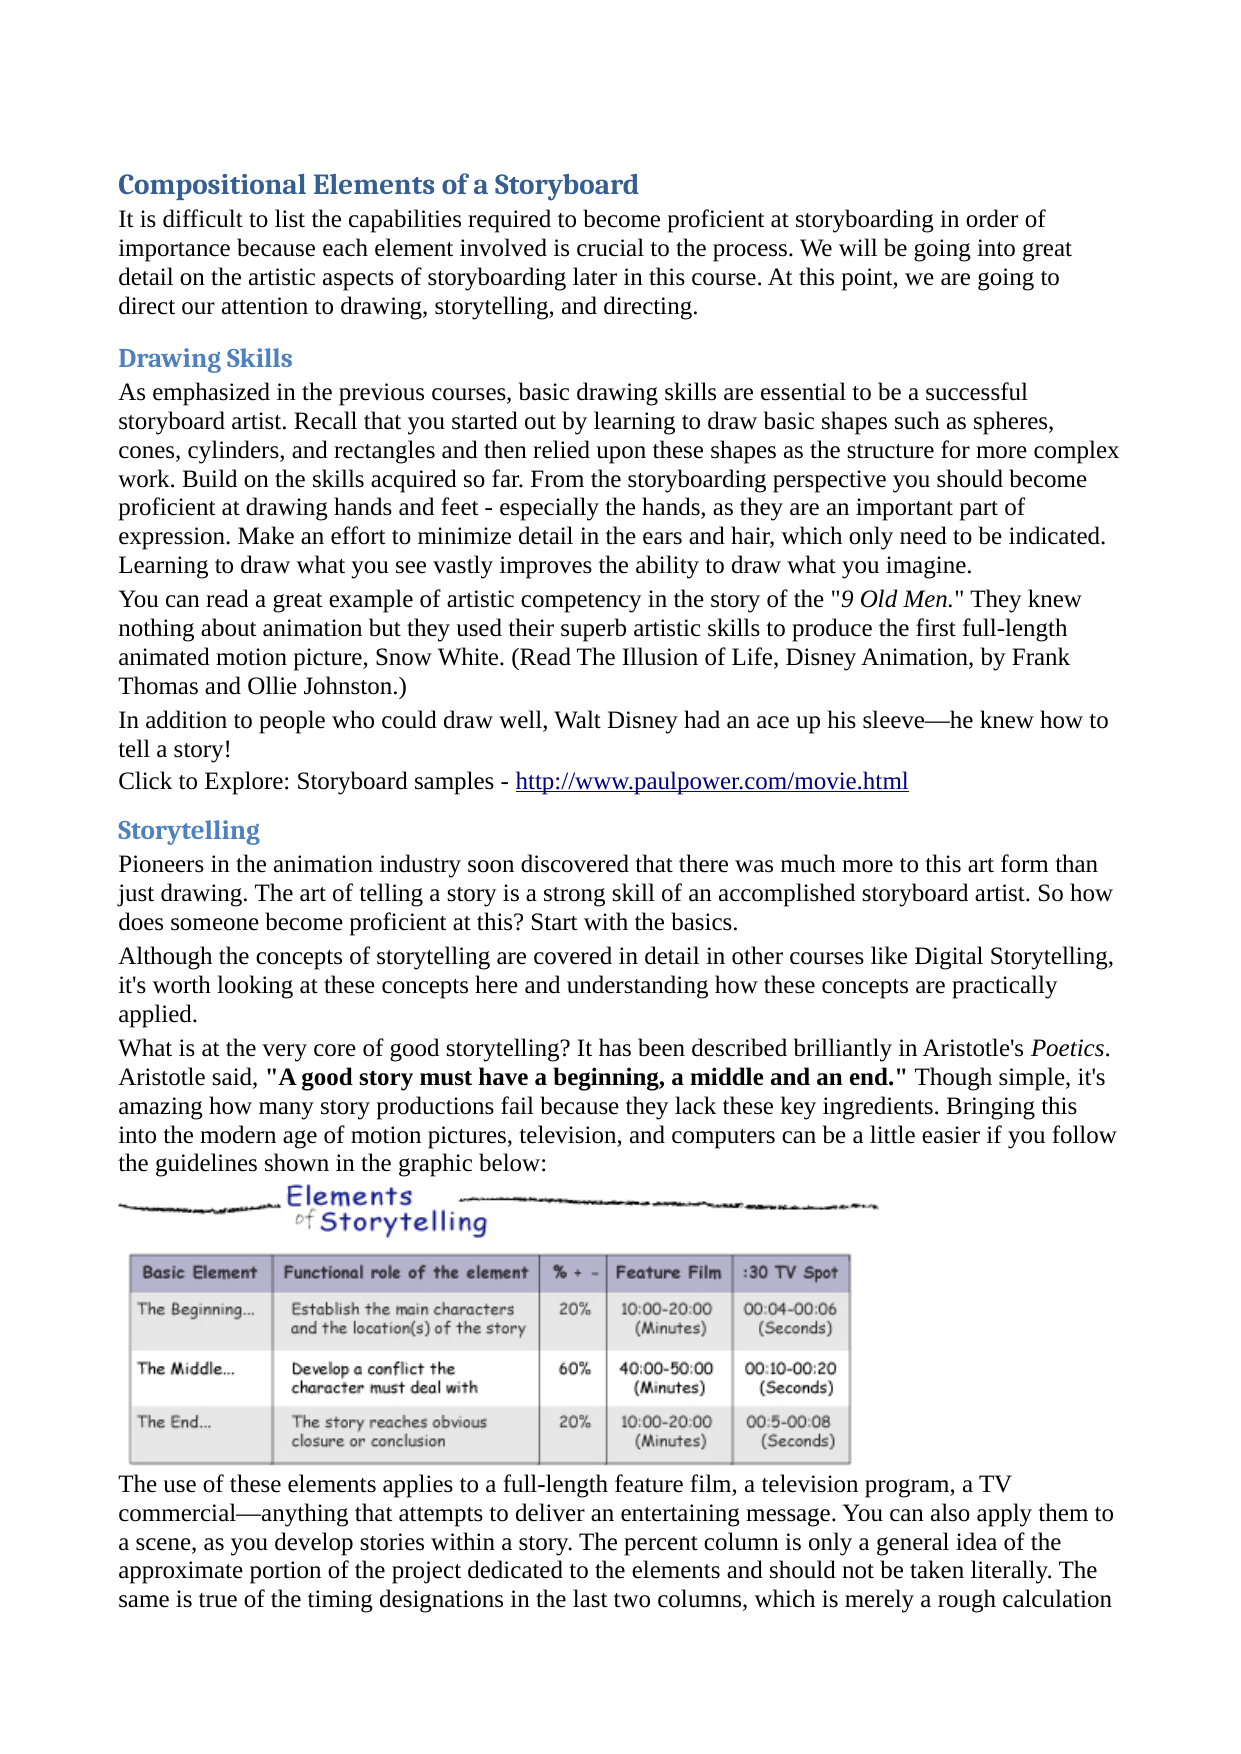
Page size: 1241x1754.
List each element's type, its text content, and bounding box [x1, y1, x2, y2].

subtitle Storytelling [118, 815, 1122, 846]
text You can read a great example of artistic competency in the story of the "9 Old Men." They knew nothing about animation but they used their superb artistic skills to produce the first full-length animated motion picture, Snow White. (Read The Illusion of Life, Disney Animation, by Frank Thomas and Ollie Johnston.) [118, 584, 1122, 699]
text What is at the very core of good storytelling? It has been described brilliantly in Aristotle's Poetics. Aristotle said, "A good story must have a beginning, a middle and an end." Though simple, it's amazing how many story productions fail because they lack these key ingredients. Bringing this into the modern age of motion pictures, television, and computers can be a little easier if you follow the guidelines shown in the graphic below: [118, 1033, 1122, 1177]
text In addition to people who could draw well, Walt Disney had an ace up his sleeve—he knew how to tell a story! [118, 705, 1122, 763]
text Pioneers in the animation industry soon discovered that there was much more to this art form than just drawing. The art of telling a story is a strong skill of an accomplished storyboard artist. So how does someone become proficient at this? Start with the basics. [118, 849, 1122, 936]
subtitle Drawing Skills [118, 343, 1122, 374]
text Although the concepts of storytelling are covered in detail in other courses like Digital Storytelling, it's worth looking at these concepts here and understanding how these concepts are practically applied. [118, 941, 1122, 1028]
picture [118, 1180, 879, 1470]
text It is difficult to list the capabilities required to become proficient at storyboarding in order of importance because each element involved is crucial to the process. We will be going into great detail on the artistic aspects of storyboarding later in this course. At this point, we are going to direct our attention to drawing, storytelling, and directing. [118, 204, 1122, 319]
text As emphasized in the previous courses, basic drawing skills are essential to be a successful storyboard artist. Recall that you started out by learning to draw basic shapes such as spheres, cones, cylinders, and rectangles and then relied upon these shapes as the structure for more complex work. Build on the skills acquired so far. From the storyboarding perspective you should become proficient at drawing hands and feet - especially the hands, as they are an important part of expression. Make an effort to minimize detail in the ears and hair, which only need to be indicated. Learning to draw what you see vastly improves the ability to draw what you imagine. [118, 377, 1122, 579]
text The use of these elements applies to a full-length feature film, a television program, a TV commercial—anything that attempts to deliver an entertaining message. You can also apply them to a scene, as you develop stories within a story. The percent column is only a general idea of the approximate portion of the project dedicated to the elements and should not be taken literally. The same is true of the timing designations in the last two columns, which is merely a rough calculation [118, 1469, 1122, 1613]
text Click to Explore: Storyboard samples - http://www.paulpower.com/movie.html [118, 766, 1122, 794]
subtitle Compositional Elements of a Storyboard [118, 168, 1122, 202]
